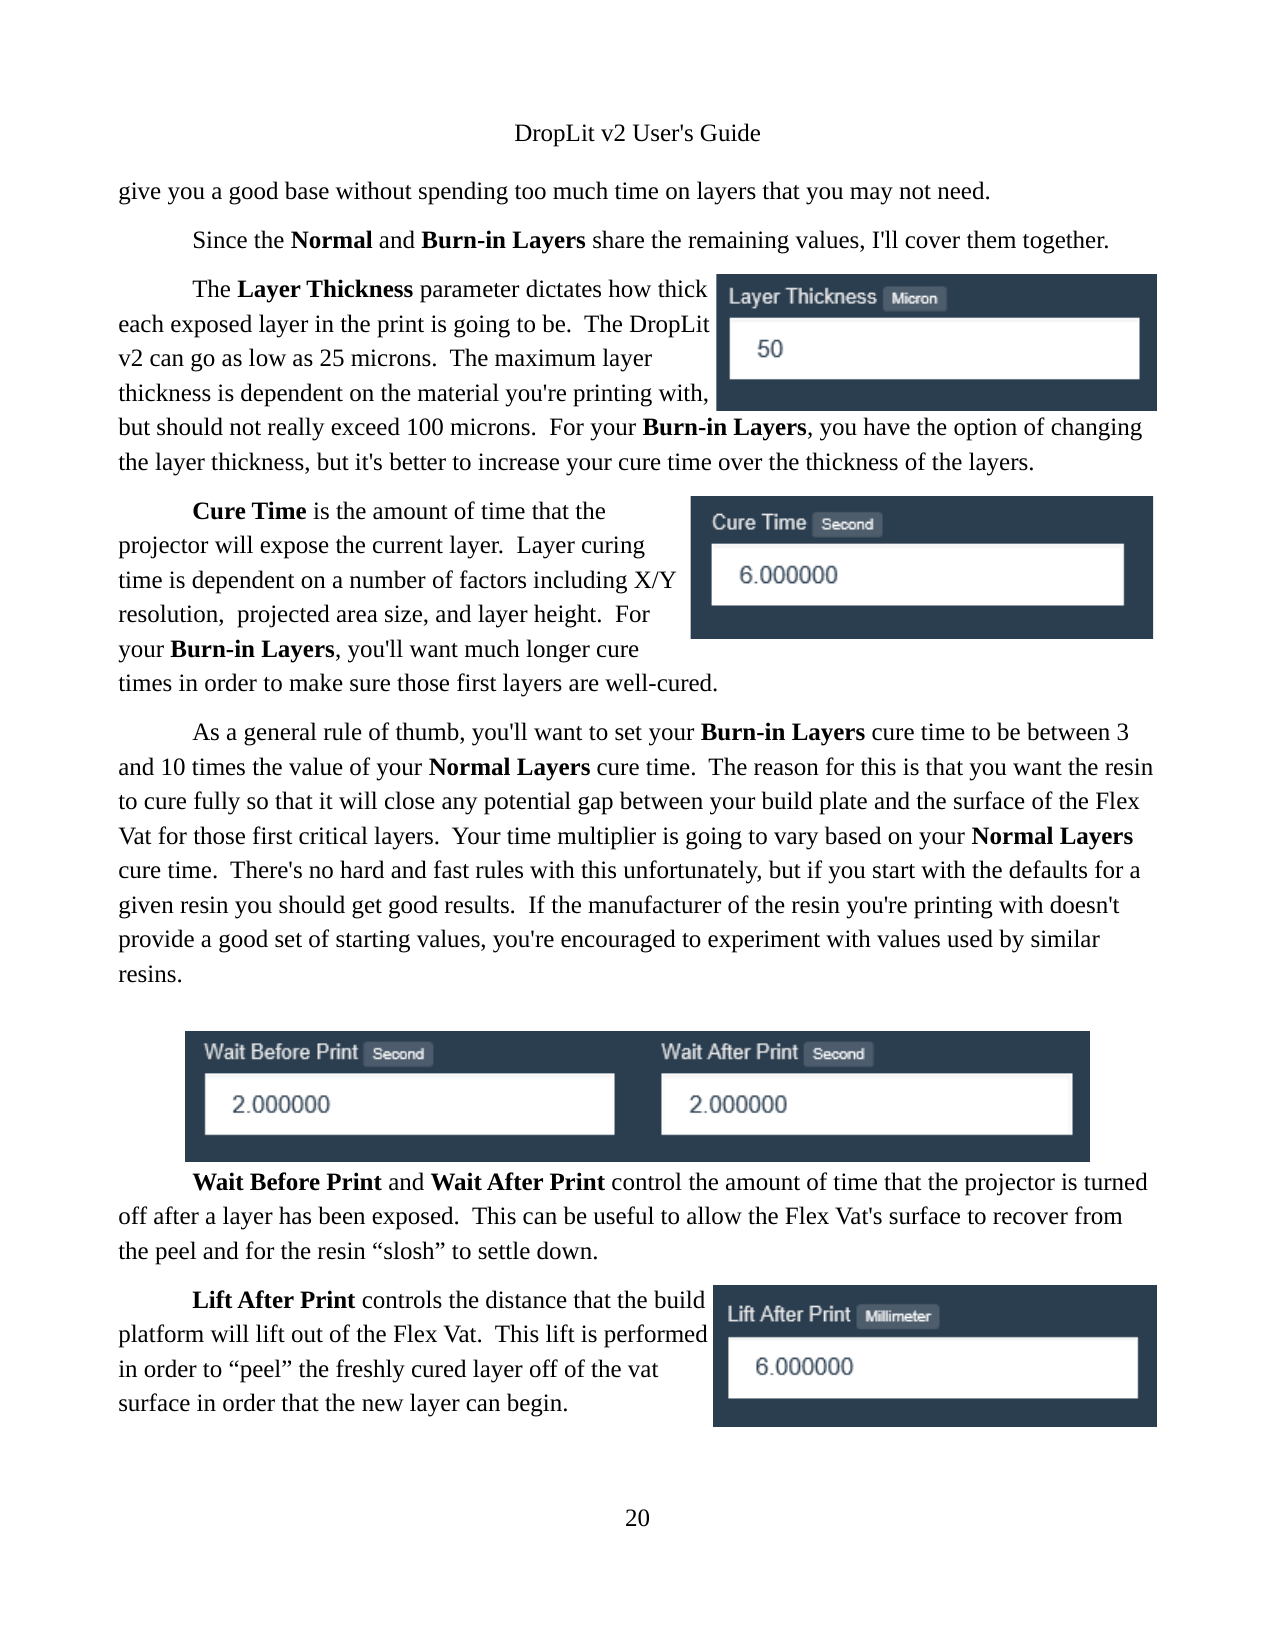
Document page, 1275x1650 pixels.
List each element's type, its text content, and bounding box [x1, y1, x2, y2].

text Cure Time is the amount of time that the projector will expose the current layer. Layer curing time is dependent on a number of factors including X/Y resolution, projected area size, and layer height. For your Burn-in Layers, you'll want much longer cure times in order to make sure those first layers are well-cured. [118, 496, 1157, 697]
picture [716, 274, 1157, 411]
text Lift After Print controls the distance that the build platform will lift out of the Flex Vat. This lift is performed in order to “peel” the freshly cured layer off of the vat surface in order that the new layer can begin. [118, 1285, 713, 1417]
text Wait Before Print and Wait After Print control the amount of time that the projector is turned off after a layer has been exposed. This can be useful to allow the Flex Vat's surface to recover from the peel and for the resin “slosh” to settle down. [118, 1008, 1157, 1264]
picture [185, 1031, 1090, 1162]
text As a general rule of thumb, you'll want to set your Burn-in Layers cure time to be between 3 and 10 times the value of your Normal Layers cure time. The reason for this is that you want the resin to cure fully so that it will close any potential gap between your build plate and the surface of the Flex Vat for those first critical layers. Your time multiplier is going to vary based on your Normal Layers cure time. There's no hard and fast rules with this unfortunately, but if you start with the defaults for a given resin you should get good results. If the manufacturer of the resin you're printing with doesn't provide a good set of starting values, you're encouraged to experiment with values used by similar resins. [118, 717, 1157, 987]
picture [690, 496, 1154, 639]
text The Layer Thickness parameter dictates how thick each exposed layer in the print is going to be. The DropLit v2 can go as low as 25 microns. The maximum layer thickness is dependent on the material you're printing with, but should not really exceed 100 microns. For your Burn-in Layers, you have the option of changing the layer thickness, but it's better to increase your cure time over the thickness of the layers. [118, 274, 1157, 476]
text Since the Normal and Burn-in Layers share the remaining values, I'll cover them together. [118, 225, 1157, 254]
picture [713, 1285, 1157, 1427]
text give you a good base without spending too much time on layers that you may not need. [118, 176, 1157, 205]
